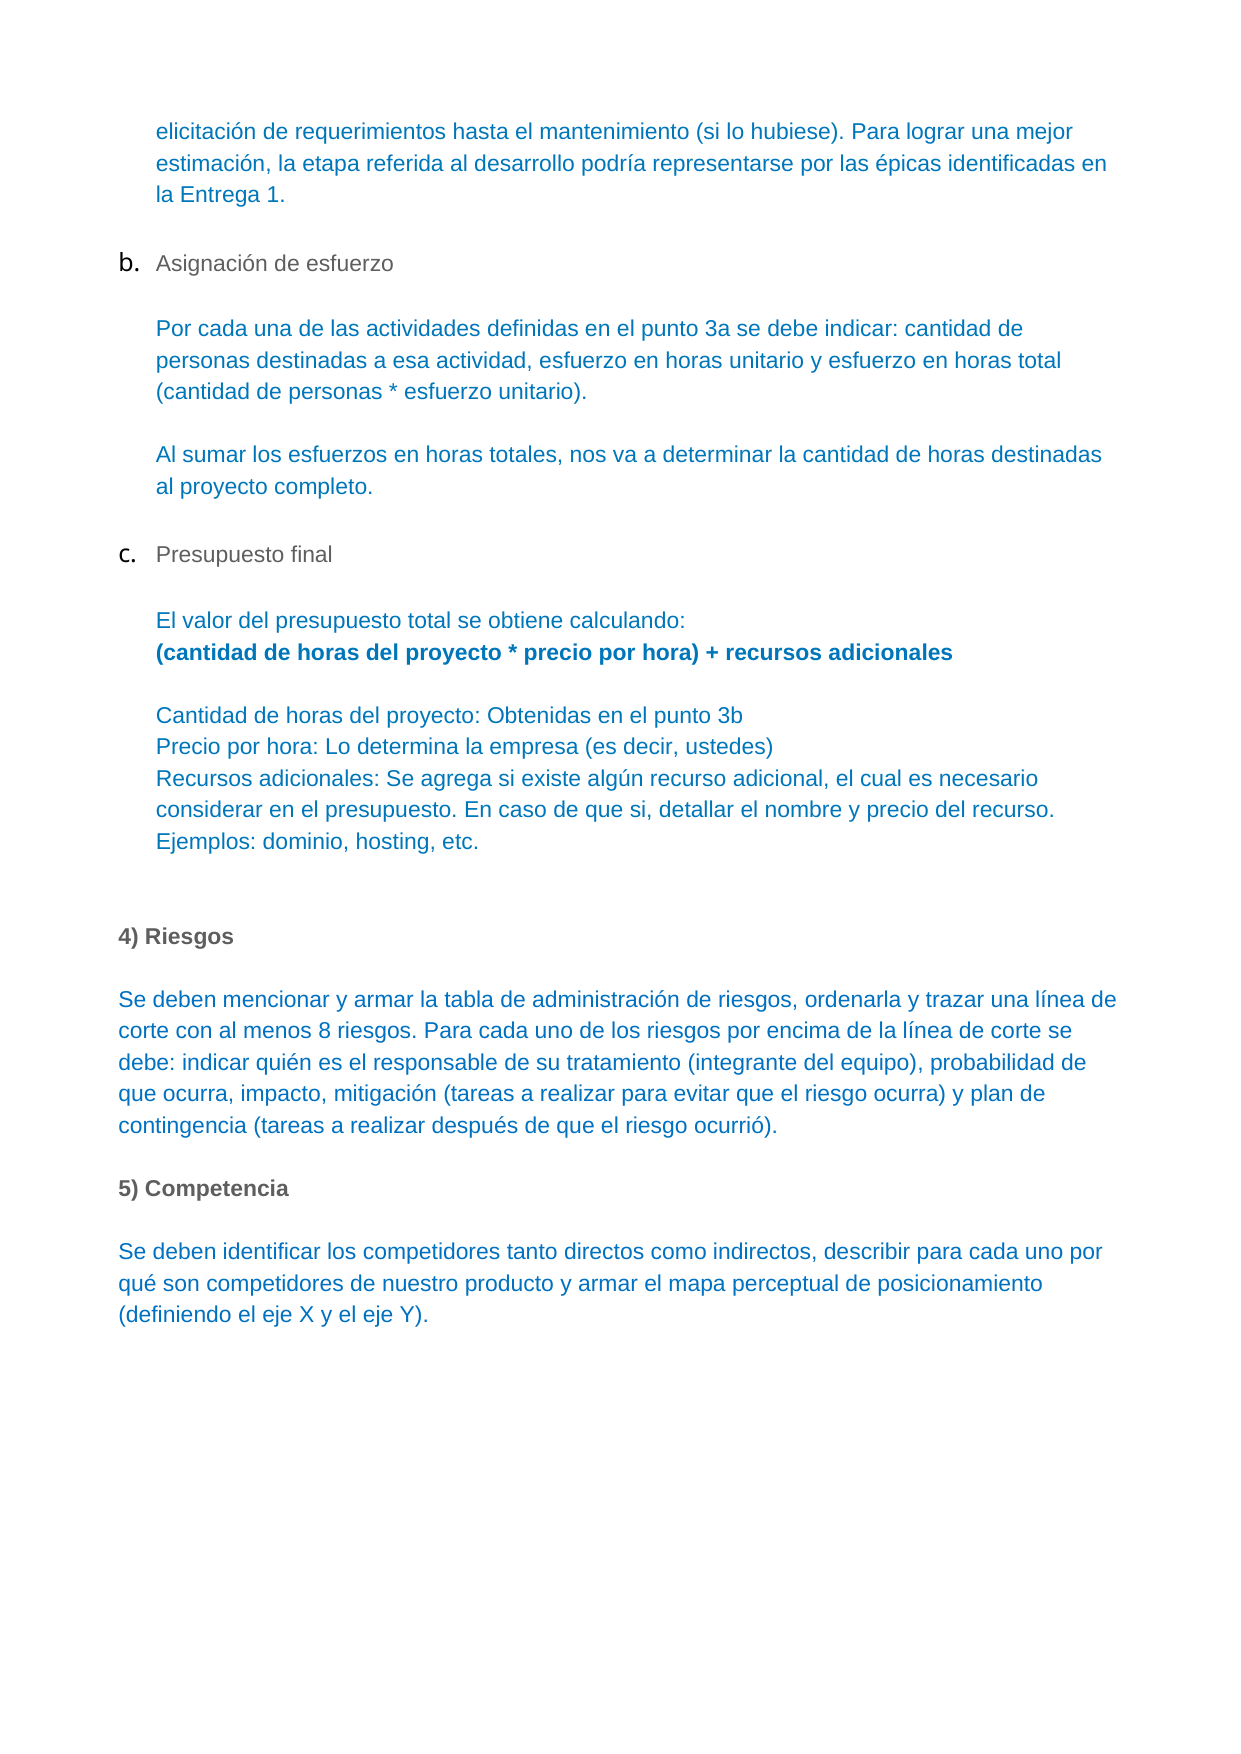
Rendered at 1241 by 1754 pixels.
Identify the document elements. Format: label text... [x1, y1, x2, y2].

list Presupuesto final El valor del presupuesto total se obtiene calculando: (cantidad de horas del proyecto * precio por hora) + recursos adicionales Cantidad de horas del proyecto: Obtenidas en el punto 3b Precio por hora: Lo determina la empresa (es decir, ustedes) Recursos adicionales: Se agrega si existe algún recurso adicional, el cual es necesario considerar en el presupuesto. En caso de que si, detallar el nombre y precio del recurso. Ejemplos: dominio, hosting, etc. [118, 536, 1122, 854]
list Asignación de esfuerzo Por cada una de las actividades definidas en el punto 3a se debe indicar: cantidad de personas destinadas a esa actividad, esfuerzo en horas unitario y esfuerzo en horas total (cantidad de personas * esfuerzo unitario). Al sumar los esfuerzos en horas totales, nos va a determinar la cantidad de horas destinadas al proyecto completo. [118, 244, 1122, 499]
list elicitación de requerimientos hasta el mantenimiento (si lo hubiese). Para lograr una mejor estimación, la etapa referida al desarrollo podría representarse por las épicas identificadas en la Entrega 1. [118, 118, 1122, 208]
text Se deben mencionar y armar la tabla de administración de riesgos, ordenarla y trazar una línea de corte con al menos 8 riesgos. Para cada uno de los riesgos por encima de la línea de corte se debe: indicar quién es el responsable de su tratamiento (integrante del equipo), probabilidad de que ocurra, impacto, mitigación (tareas a realizar para evitar que el riesgo ocurra) y plan de contingencia (tareas a realizar después de que el riesgo ocurrió). [118, 986, 1122, 1138]
text 5) Competencia [118, 1175, 1122, 1201]
text 4) Riesgos [118, 923, 1122, 949]
text Se deben identificar los competidores tanto directos como indirectos, describir para cada uno por qué son competidores de nuestro producto y armar el mapa perceptual de posicionamiento (definiendo el eje X y el eje Y). [118, 1238, 1122, 1328]
